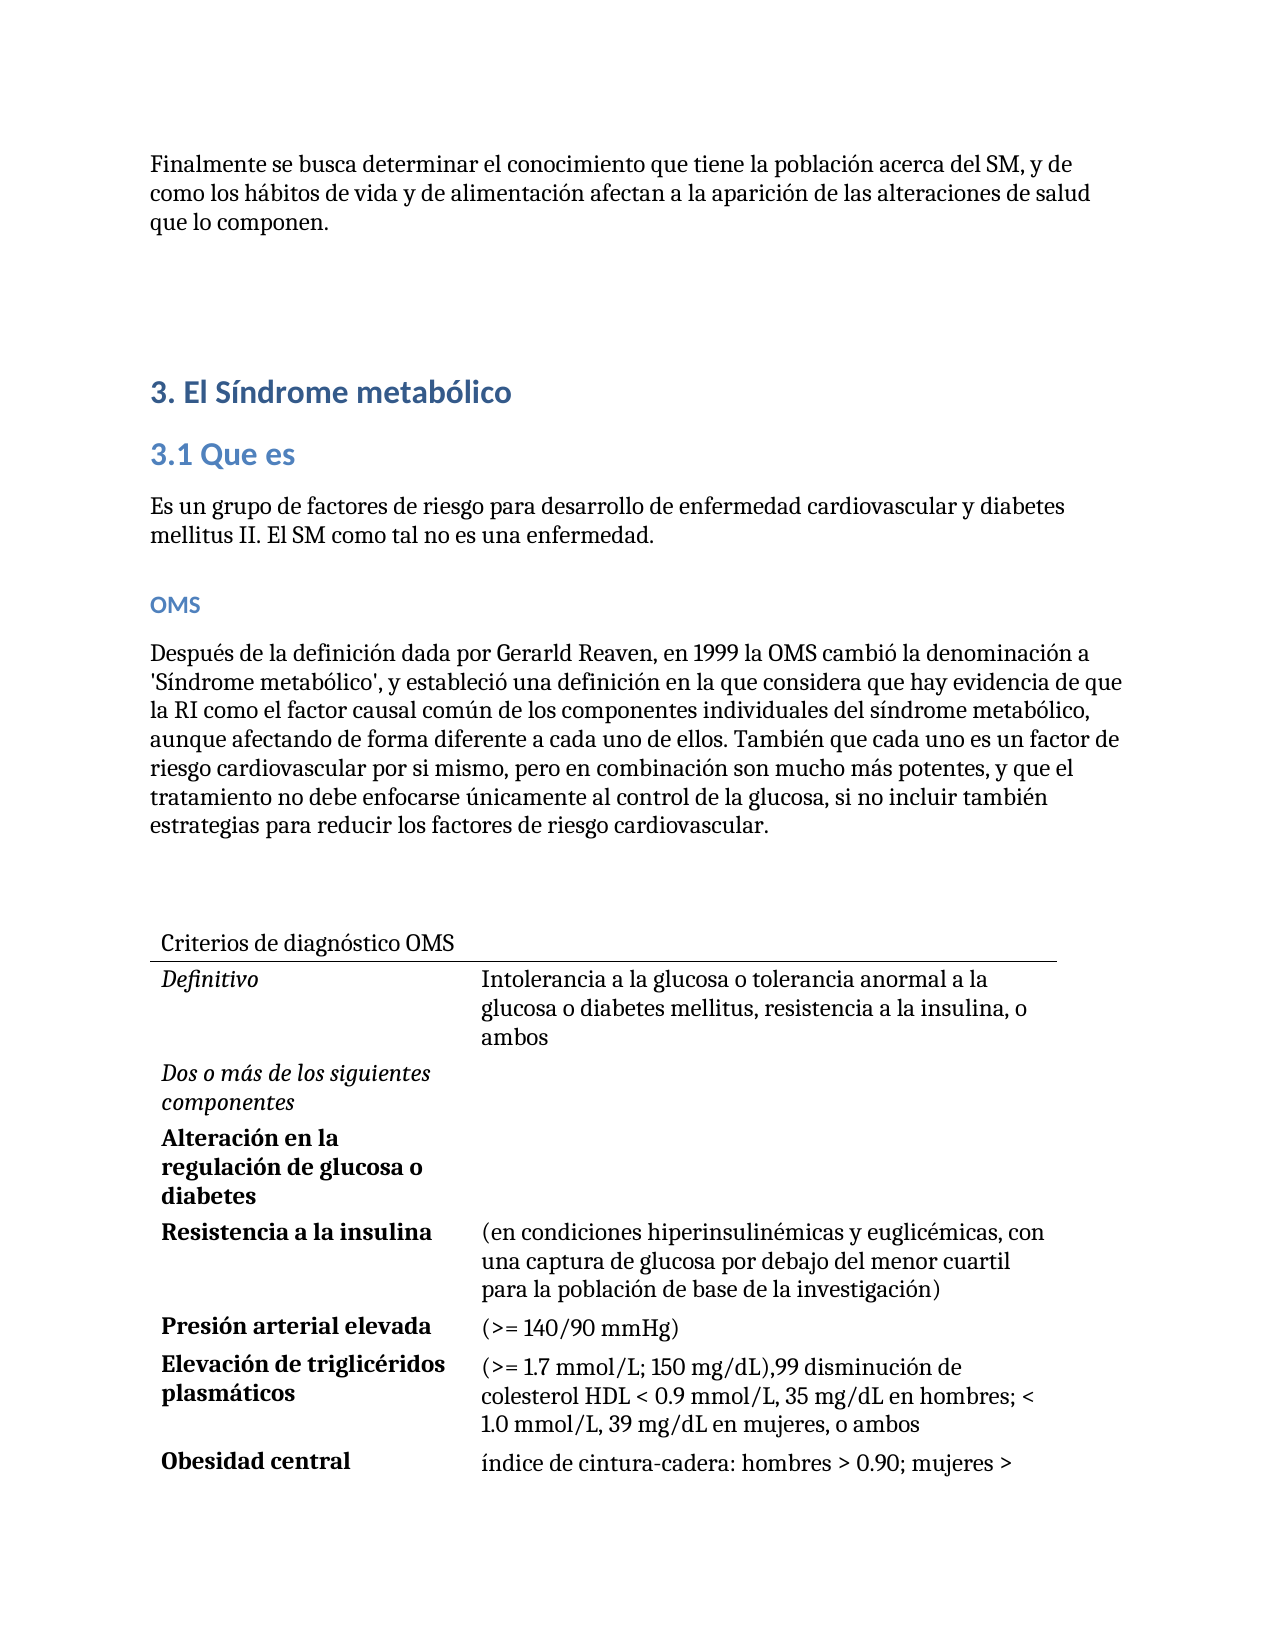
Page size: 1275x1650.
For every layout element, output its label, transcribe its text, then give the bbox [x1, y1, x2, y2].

table_cell [470, 1055, 1057, 1120]
table_header [470, 925, 1057, 961]
table_cell (en condiciones hiperinsulinémicas y euglicémicas, con una captura de glucosa por debajo del menor cuartil para la población de base de la investigación) [470, 1214, 1057, 1308]
table_cell Definitivo [150, 962, 470, 1055]
text Es un grupo de factores de riesgo para desarrollo de enfermedad cardiovascular y diabetes mellitus II. El SM como tal no es una enfermedad. [150, 492, 1125, 550]
subtitle 3. El Síndrome metabólico [150, 371, 1125, 412]
table_header Criterios de diagnóstico OMS [150, 925, 470, 961]
table_cell [470, 1120, 1057, 1214]
table_cell Presión arterial elevada [150, 1308, 470, 1347]
subtitle OMS [150, 589, 1125, 620]
table_cell Intolerancia a la glucosa o tolerancia anormal a la glucosa o diabetes mellitus, resistencia a la insulina, o ambos [470, 962, 1057, 1055]
table_cell (>= 140/90 mmHg) [470, 1308, 1057, 1347]
table_cell (>= 1.7 mmol/L; 150 mg/dL),99 disminución de colesterol HDL < 0.9 mmol/L, 35 mg/dL en hombres; < 1.0 mmol/L, 39 mg/dL en mujeres, o ambos [470, 1347, 1057, 1443]
text Después de la definición dada por Gerarld Reaven, en 1999 la OMS cambió la denominación a 'Síndrome metabólico', y estableció una definición en la que considera que hay evidencia de que la RI como el factor causal común de los componentes individuales del síndrome metabólico, aunque afectando de forma diferente a cada uno de ellos. También que cada uno es un factor de riesgo cardiovascular por si mismo, pero en combinación son mucho más potentes, y que el tratamiento no debe enfocarse únicamente al control de la glucosa, si no incluir también estrategias para reducir los factores de riesgo cardiovascular. [150, 639, 1125, 840]
subtitle 3.1 Que es [150, 433, 1125, 473]
table_cell Obesidad central [150, 1443, 470, 1479]
table_cell Resistencia a la insulina [150, 1214, 470, 1308]
table_cell Alteración en la regulación de glucosa o diabetes [150, 1120, 470, 1214]
table_cell Dos o más de los siguientes componentes [150, 1055, 470, 1120]
table_cell índice de cintura-cadera: hombres > 0.90; mujeres > [470, 1443, 1057, 1479]
table_cell Elevación de triglicéridos plasmáticos [150, 1347, 470, 1443]
text Finalmente se busca determinar el conocimiento que tiene la población acerca del SM, y de como los hábitos de vida y de alimentación afectan a la aparición de las alteraciones de salud que lo componen. [150, 150, 1125, 236]
